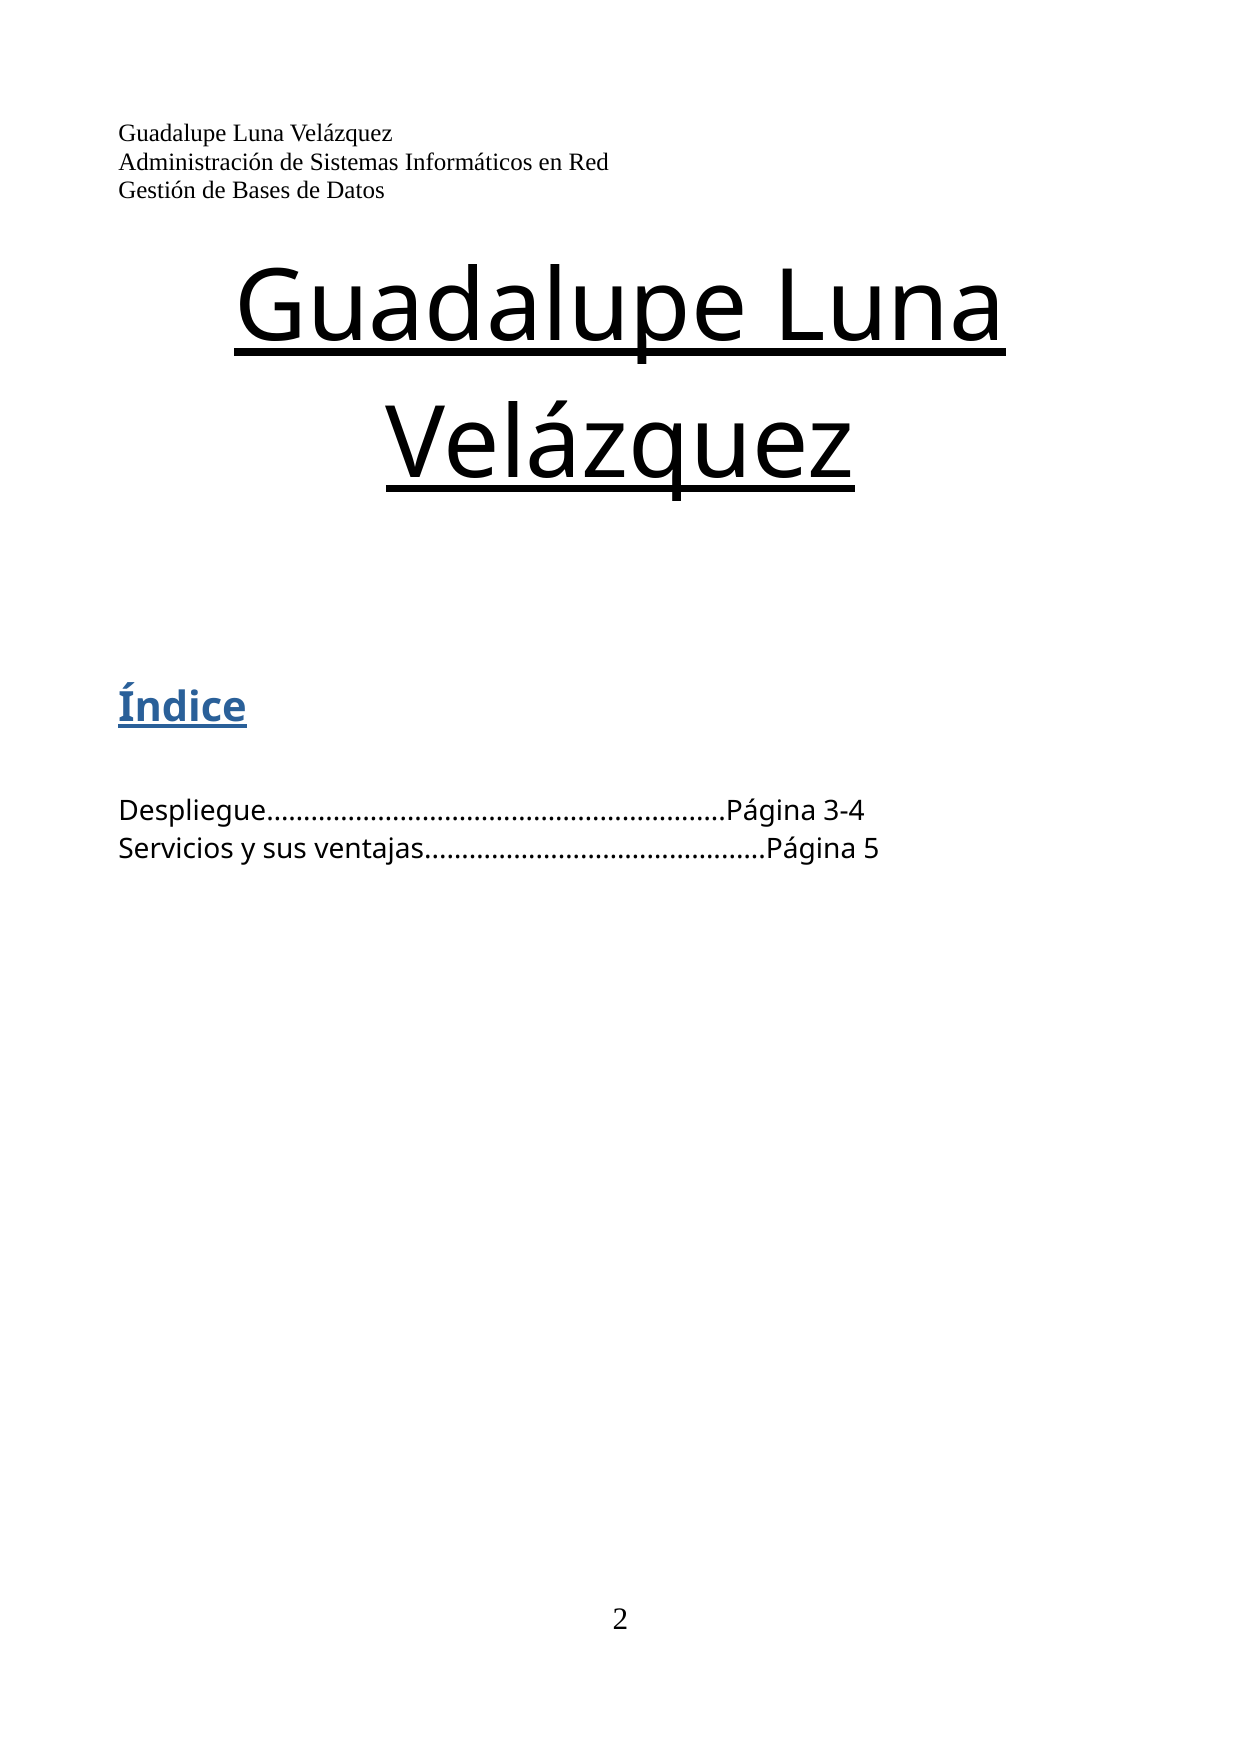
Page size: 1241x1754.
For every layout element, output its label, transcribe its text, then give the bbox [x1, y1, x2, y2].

text Índice [118, 677, 1122, 733]
text Despliegue………………………………………………….….Página 3-4 [118, 790, 1122, 828]
text Servicios y sus ventajas...………………………………...….Página 5 [118, 828, 1122, 867]
text Guadalupe Luna Velázquez [118, 234, 1122, 506]
